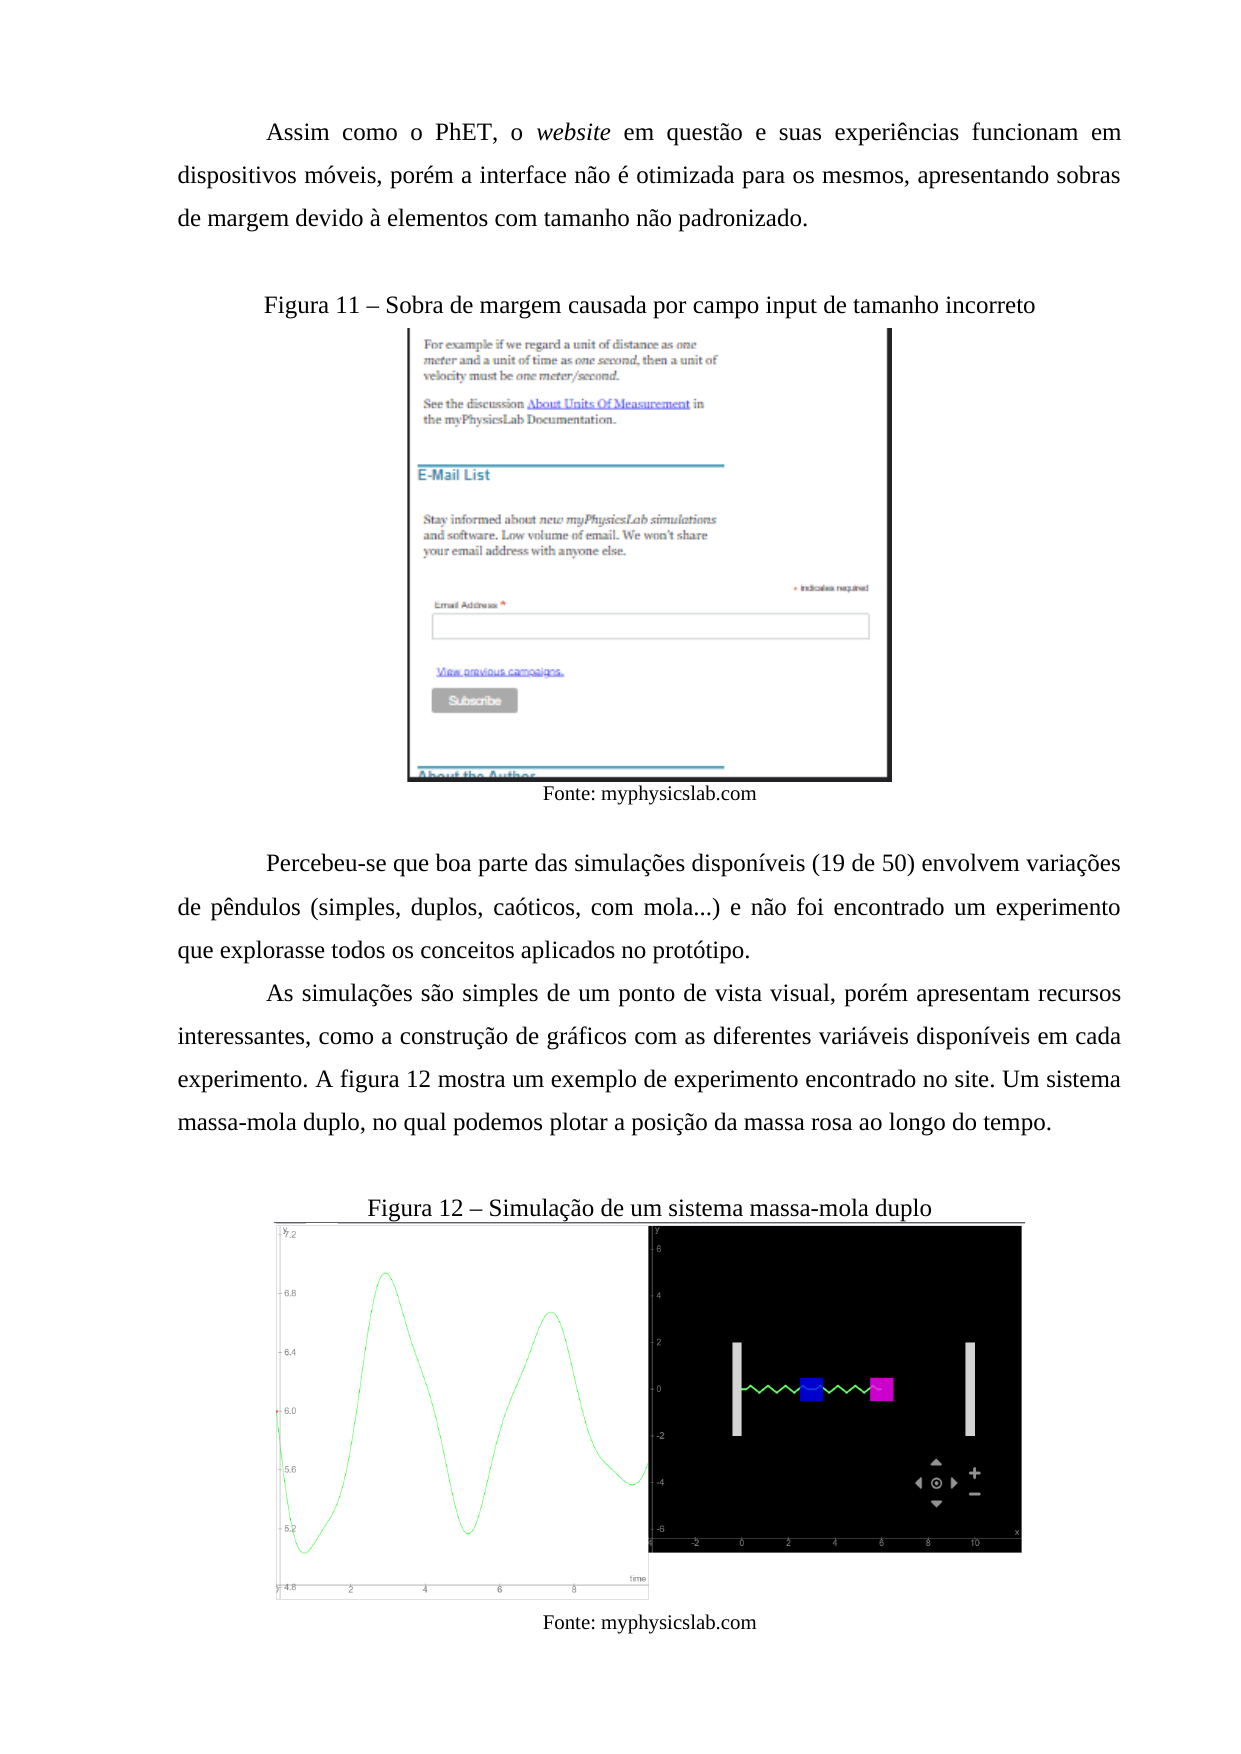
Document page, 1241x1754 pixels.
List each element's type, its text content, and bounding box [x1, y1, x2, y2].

text Figura 12 – Simulação de um sistema massa-mola duplo [0, 1193, 1240, 1222]
text Fonte: myphysicslab.com [177, 318, 1122, 805]
text Figura 11 – Sobra de margem causada por campo input de tamanho incorreto [0, 290, 1240, 318]
text Assim como o PhET, o website em questão e suas experiências funcionam em dispositivos móveis, porém a interface não é otimizada para os mesmos, apresentando sobras de margem devido à elementos com tamanho não padronizado. [177, 117, 1122, 232]
picture [407, 328, 892, 781]
text Percebeu-se que boa parte das simulações disponíveis (19 de 50) envolvem variações de pêndulos (simples, duplos, caóticos, com mola...) e não foi encontrado um experimento que explorasse todos os conceitos aplicados no protótipo. [0, 848, 1240, 963]
text As simulações são simples de um ponto de vista visual, porém apresentam recursos interessantes, como a construção de gráficos com as diferentes variáveis disponíveis em cada experimento. A figura 12 mostra um exemplo de experimento encontrado no site. Um sistema massa-mola duplo, no qual podemos plotar a posição da massa rosa ao longo do tempo. [0, 978, 1240, 1136]
text Fonte: myphysicslab.com [0, 1610, 1240, 1634]
picture [273, 1222, 1026, 1600]
